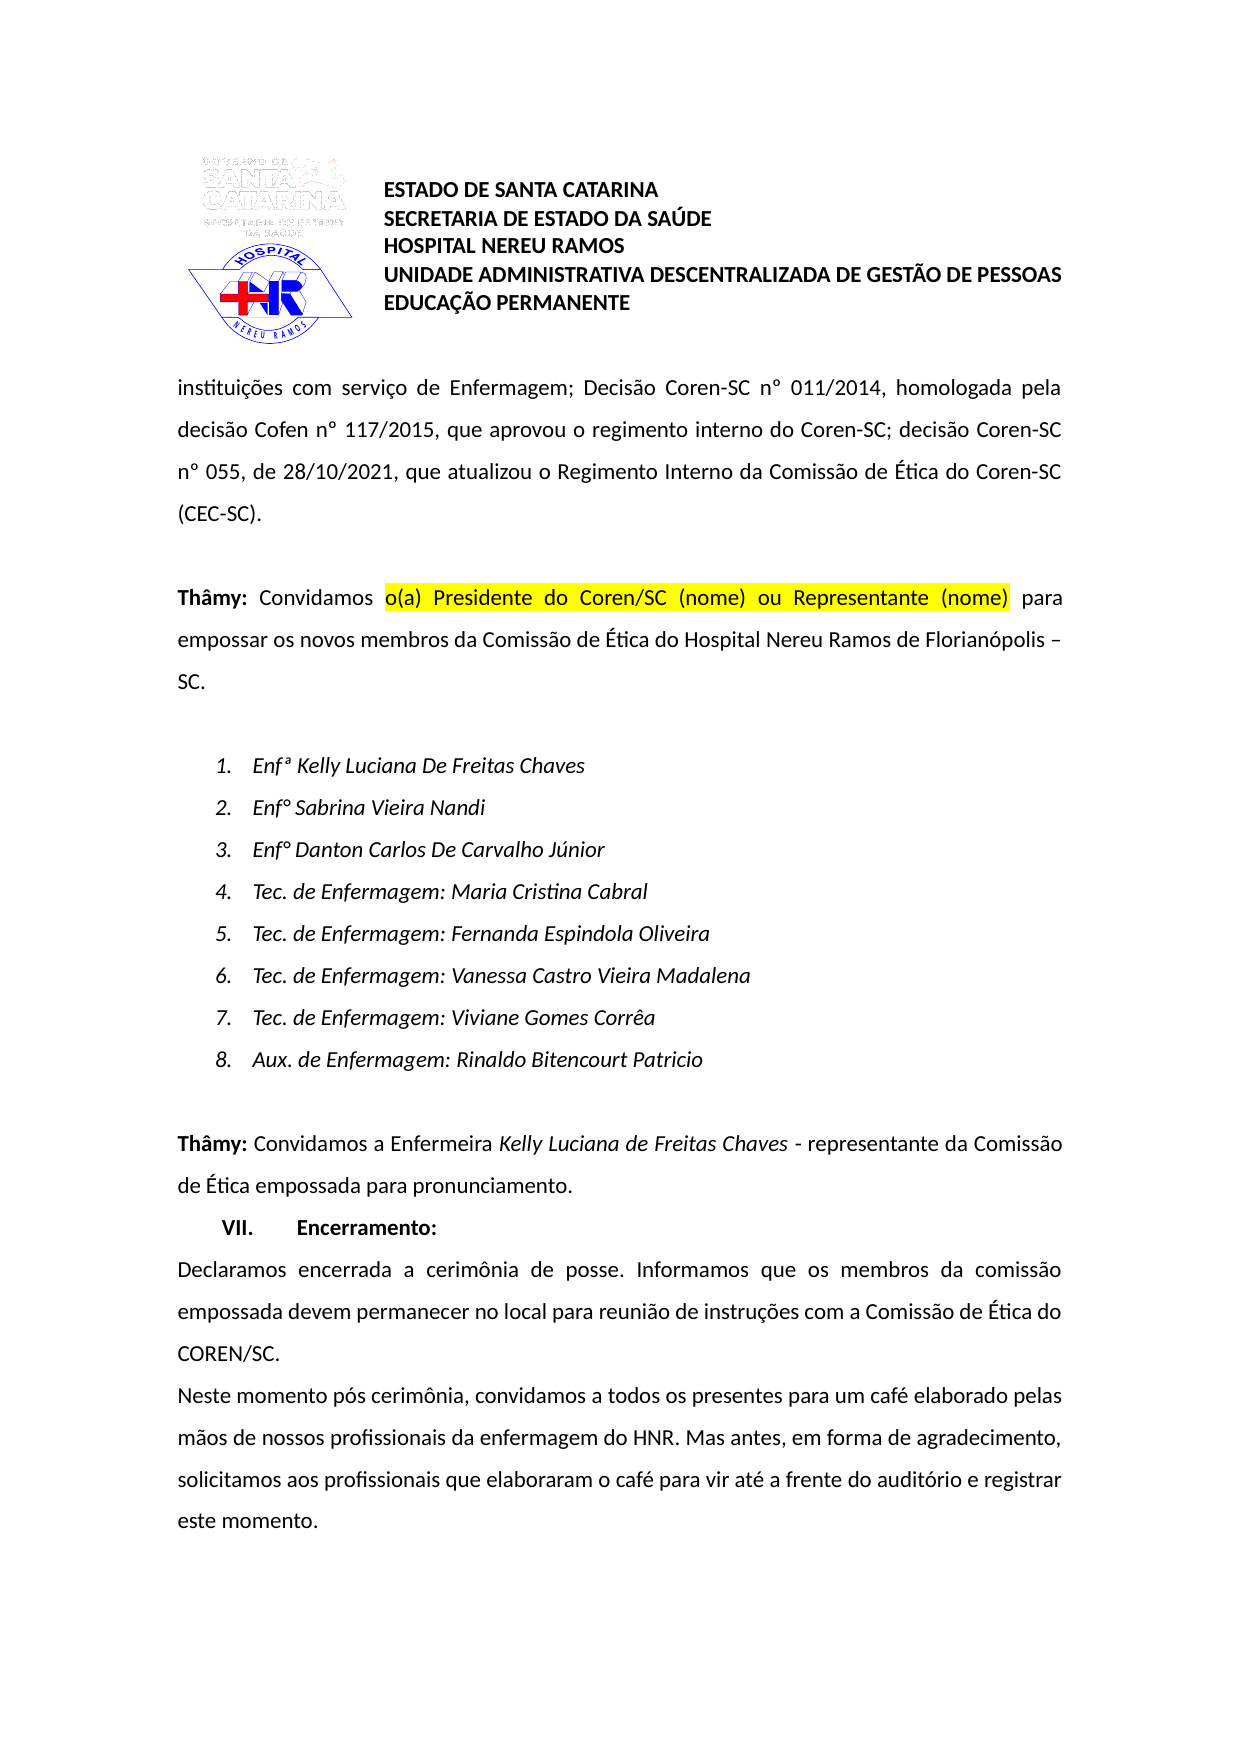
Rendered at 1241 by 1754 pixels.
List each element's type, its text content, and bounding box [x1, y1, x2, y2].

list Enfª Kelly Luciana De Freitas Chaves [215, 751, 1063, 779]
text Declaramos encerrada a cerimônia de posse. Informamos que os membros da comissão empossada devem permanecer no local para reunião de instruções com a Comissão de Ética do COREN/SC. [177, 1255, 1063, 1367]
list Tec. de Enfermagem: Fernanda Espindola Oliveira [215, 919, 1063, 947]
list Encerramento: [222, 1213, 1063, 1241]
list Tec. de Enfermagem: Vanessa Castro Vieira Madalena [215, 961, 1063, 989]
list Tec. de Enfermagem: Maria Cristina Cabral [215, 877, 1063, 905]
text instituições com serviço de Enfermagem; Decisão Coren-SC nº 011/2014, homologada pela decisão Cofen nº 117/2015, que aprovou o regimento interno do Coren-SC; decisão Coren-SC nº 055, de 28/10/2021, que atualizou o Regimento Interno da Comissão de Ética do Coren-SC (CEC-SC). [177, 373, 1063, 527]
list Tec. de Enfermagem: Viviane Gomes Corrêa [215, 1003, 1063, 1031]
list Enf° Danton Carlos De Carvalho Júnior [215, 835, 1063, 863]
list Aux. de Enfermagem: Rinaldo Bitencourt Patricio [215, 1045, 1063, 1073]
text Thâmy: Convidamos o(a) Presidente do Coren/SC (nome) ou Representante (nome) para empossar os novos membros da Comissão de Ética do Hospital Nereu Ramos de Florianópolis – SC. [177, 583, 1063, 695]
list Thâmy: Convidamos a Enfermeira Kelly Luciana de Freitas Chaves - representante da Comissão de Ética empossada para pronunciamento. [177, 1129, 1063, 1199]
list Enf° Sabrina Vieira Nandi [215, 793, 1063, 821]
list Neste momento pós cerimônia, convidamos a todos os presentes para um café elaborado pelas mãos de nossos profissionais da enfermagem do HNR. Mas antes, em forma de agradecimento, solicitamos aos profissionais que elaboraram o café para vir até a frente do auditório e registrar este momento. [177, 1381, 1063, 1535]
